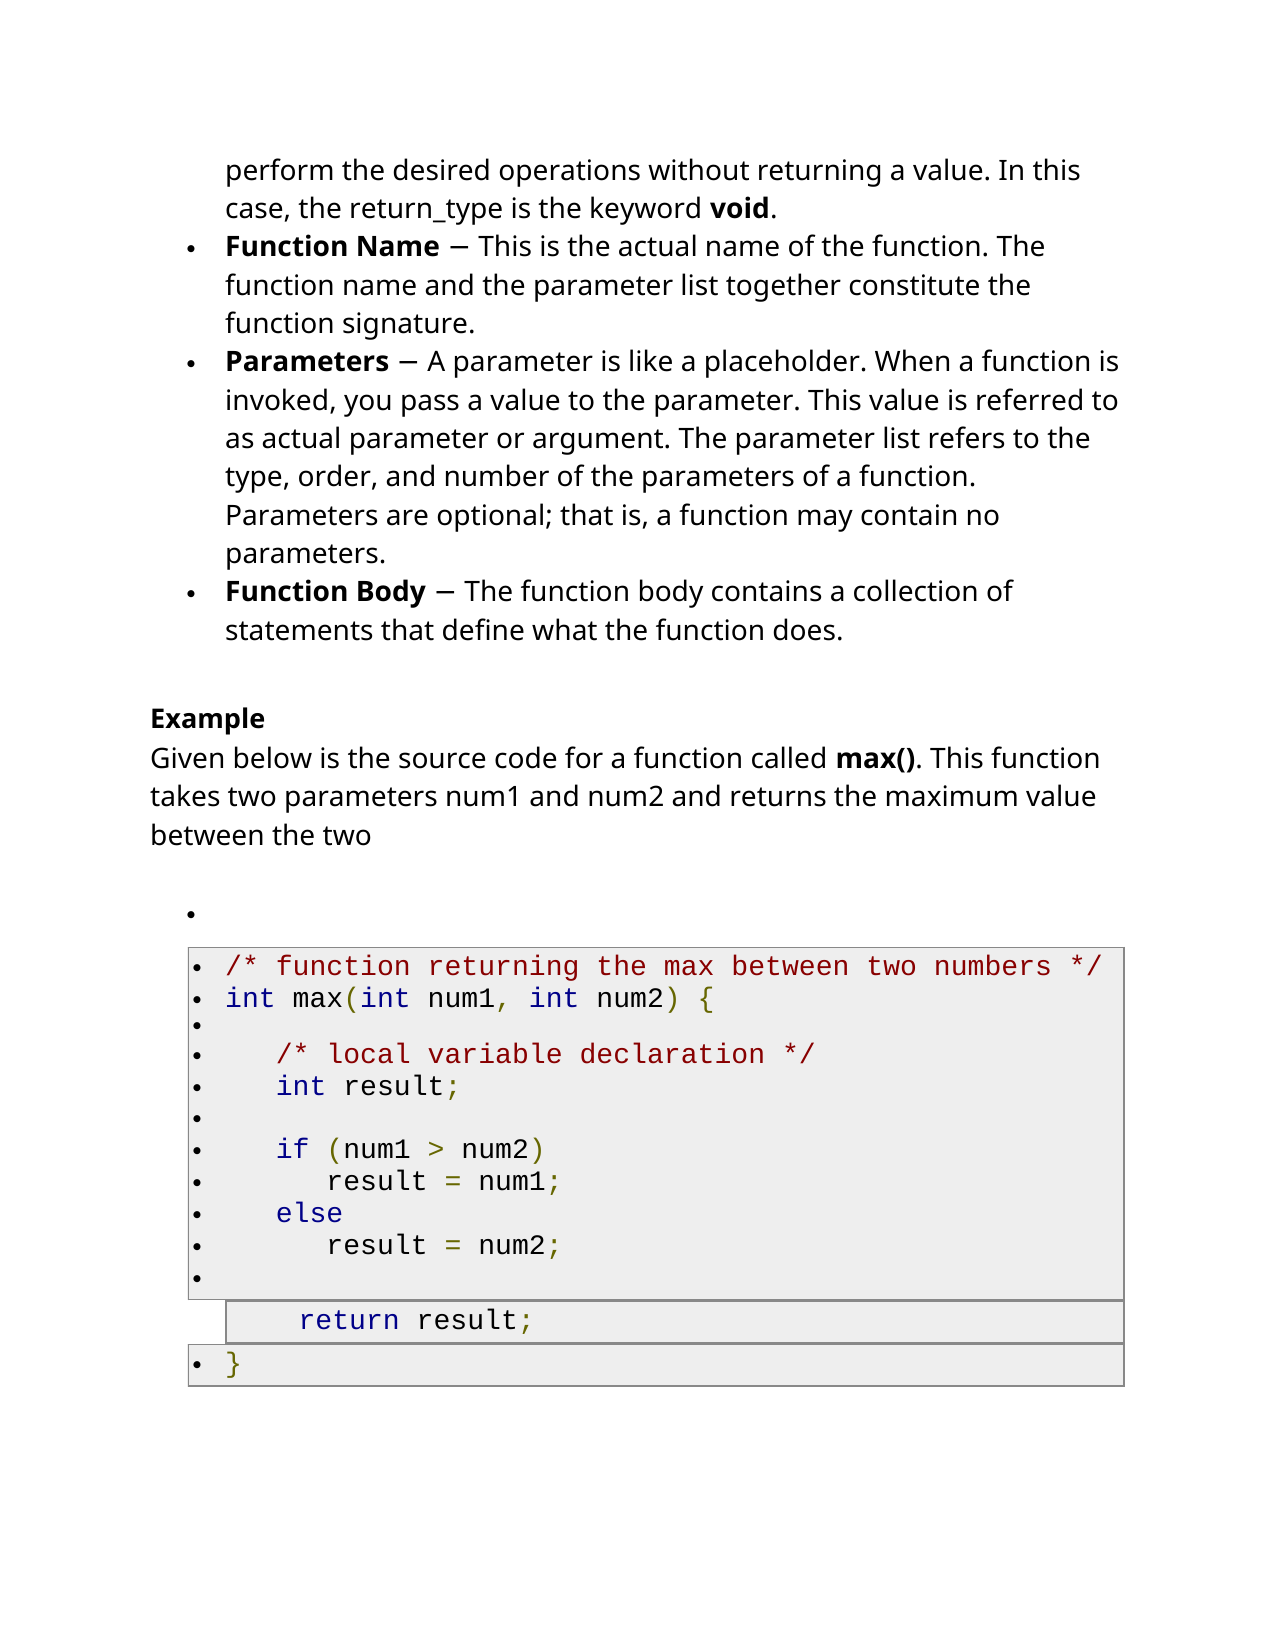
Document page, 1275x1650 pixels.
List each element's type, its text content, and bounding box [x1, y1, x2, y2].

list int max(int num1, int num2) { [189, 978, 1123, 1010]
list int result; [189, 1066, 1123, 1098]
list } [189, 1345, 1123, 1385]
subtitle Example [150, 699, 1125, 736]
list if (num1 > num2) [189, 1129, 1123, 1161]
list Parameters − A parameter is like a placeholder. When a function is invoked, you pass a value to the parameter. This value is referred to as actual parameter or argument. The parameter list refers to the type, order, and number of the parameters of a function. Parameters are optional; that is, a function may contain no parameters. [187, 342, 1125, 572]
list else [189, 1193, 1123, 1225]
list Function Name − This is the actual name of the function. The function name and the parameter list together constitute the function signature. [187, 227, 1125, 342]
list perform the desired operations without returning a value. In this case, the return_type is the keyword void. [187, 150, 1125, 227]
text Given below is the source code for a function called max(). This function takes two parameters num1 and num2 and returns the maximum value between the two [150, 738, 1125, 853]
list /* local variable declaration */ [189, 1034, 1123, 1066]
list result = num2; [189, 1225, 1123, 1257]
list result = num1; [189, 1161, 1123, 1193]
list /* function returning the max between two numbers */ [189, 948, 1123, 978]
list Function Body − The function body contains a collection of statements that define what the function does. [187, 572, 1125, 648]
text return result; [227, 1302, 1123, 1342]
